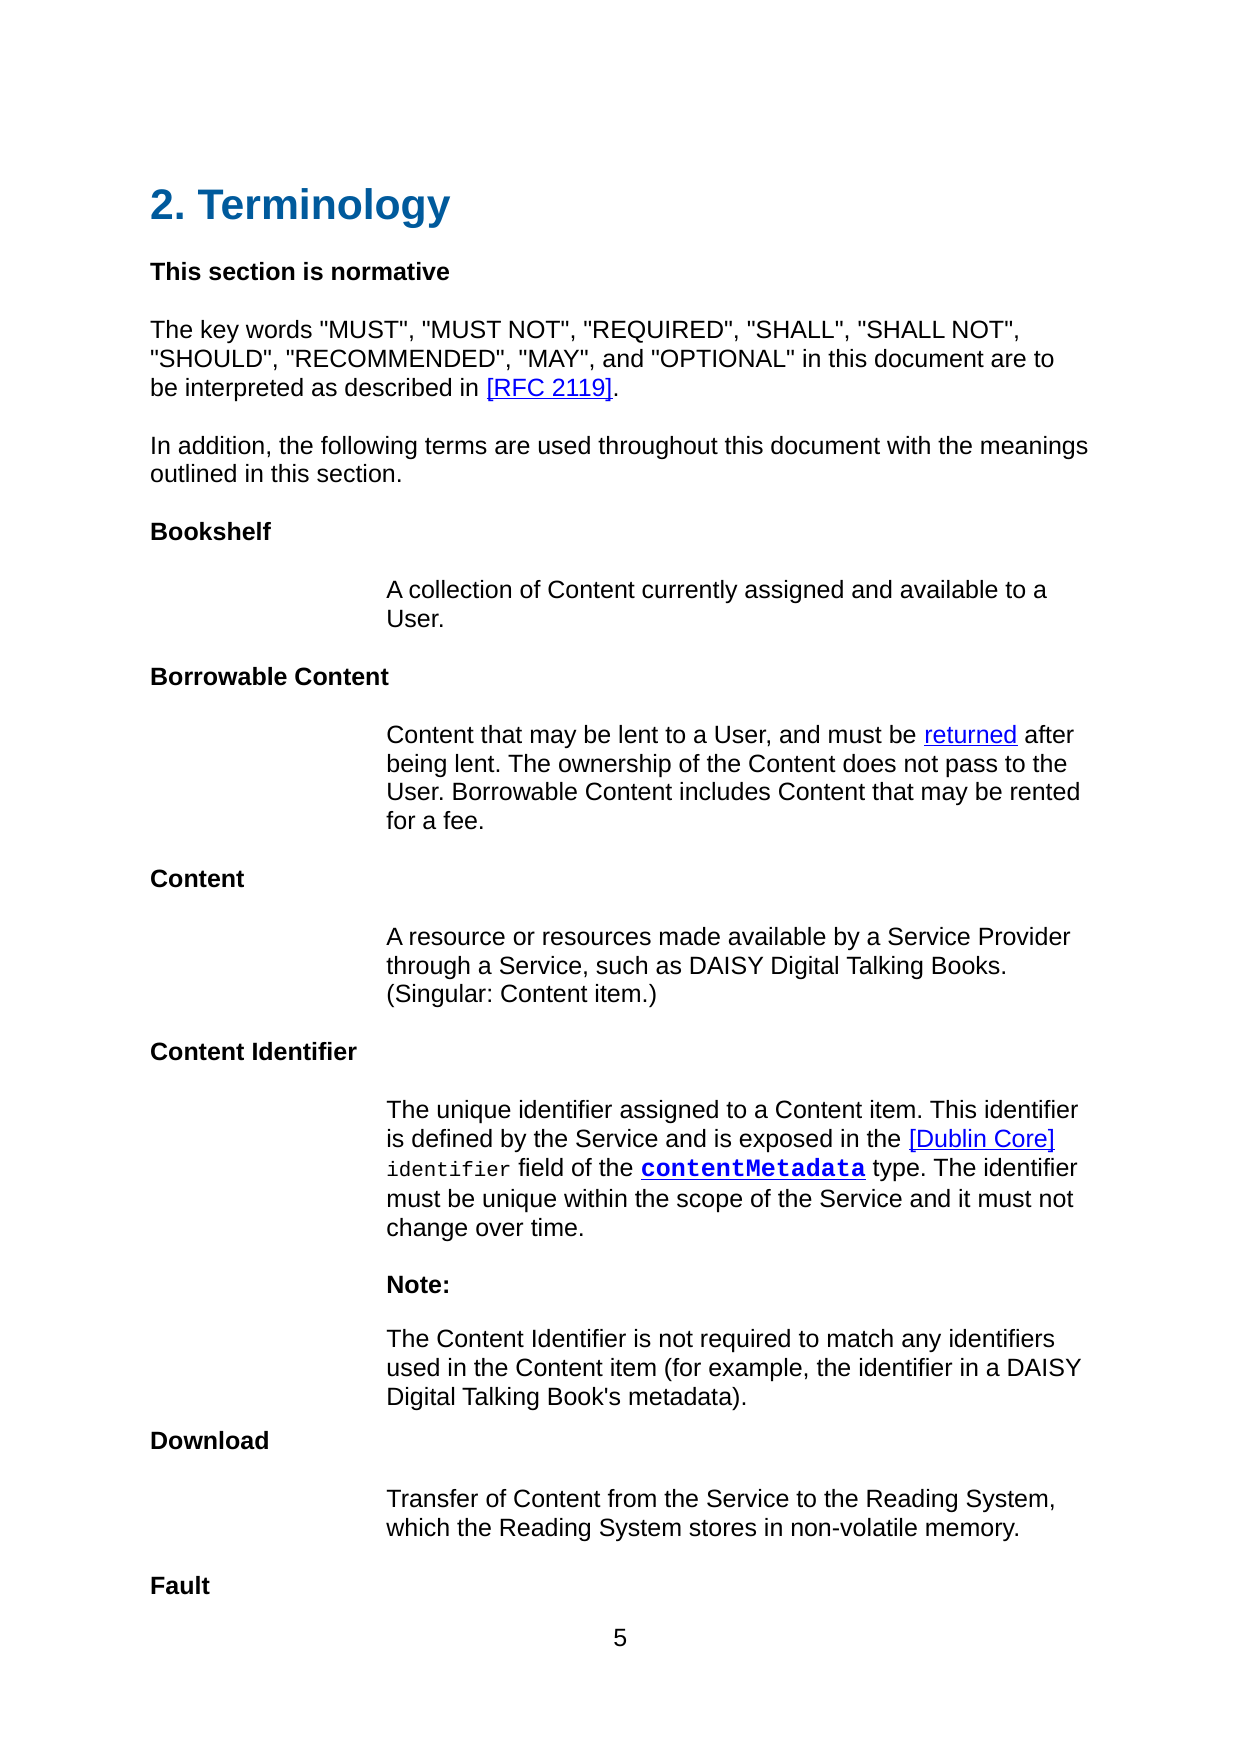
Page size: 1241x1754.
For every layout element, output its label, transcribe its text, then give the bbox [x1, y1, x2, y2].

text Fault [150, 1571, 1090, 1599]
text Bookshelf [150, 517, 1090, 546]
text A resource or resources made available by a Service Provider through a Service, such as DAISY Digital Talking Books. (Singular: Content item.) [386, 922, 1090, 1008]
subtitle 2. Terminology [150, 179, 1090, 228]
text The key words "MUST", "MUST NOT", "REQUIRED", "SHALL", "SHALL NOT", "SHOULD", "RECOMMENDED", "MAY", and "OPTIONAL" in this document are to be interpreted as described in [RFC 2119]. [150, 315, 1090, 402]
text Download [150, 1426, 1090, 1455]
text In addition, the following terms are used throughout this document with the meanings outlined in this section. [150, 431, 1090, 488]
text The unique identifier assigned to a Content item. This identifier is defined by the Service and is exposed in the [Dublin Core] identifier field of the contentMetadata type. The identifier must be unique within the scope of the Service and it must not change over time. [386, 1095, 1090, 1241]
text Content Identifier [150, 1037, 1090, 1066]
text This section is normative [150, 257, 1090, 286]
text Note: [386, 1270, 1090, 1299]
text A collection of Content currently assigned and available to a User. [386, 575, 1090, 633]
text Transfer of Content from the Service to the Reading System, which the Reading System stores in non-volatile memory. [386, 1484, 1090, 1542]
text Content [150, 864, 1090, 893]
text Content that may be lent to a User, and must be returned after being lent. The ownership of the Content does not pass to the User. Borrowable Content includes Content that may be rented for a fee. [386, 720, 1090, 835]
text The Content Identifier is not required to match any identifiers used in the Content item (for example, the identifier in a DAISY Digital Talking Book's metadata). [386, 1324, 1090, 1411]
text Borrowable Content [150, 662, 1090, 691]
